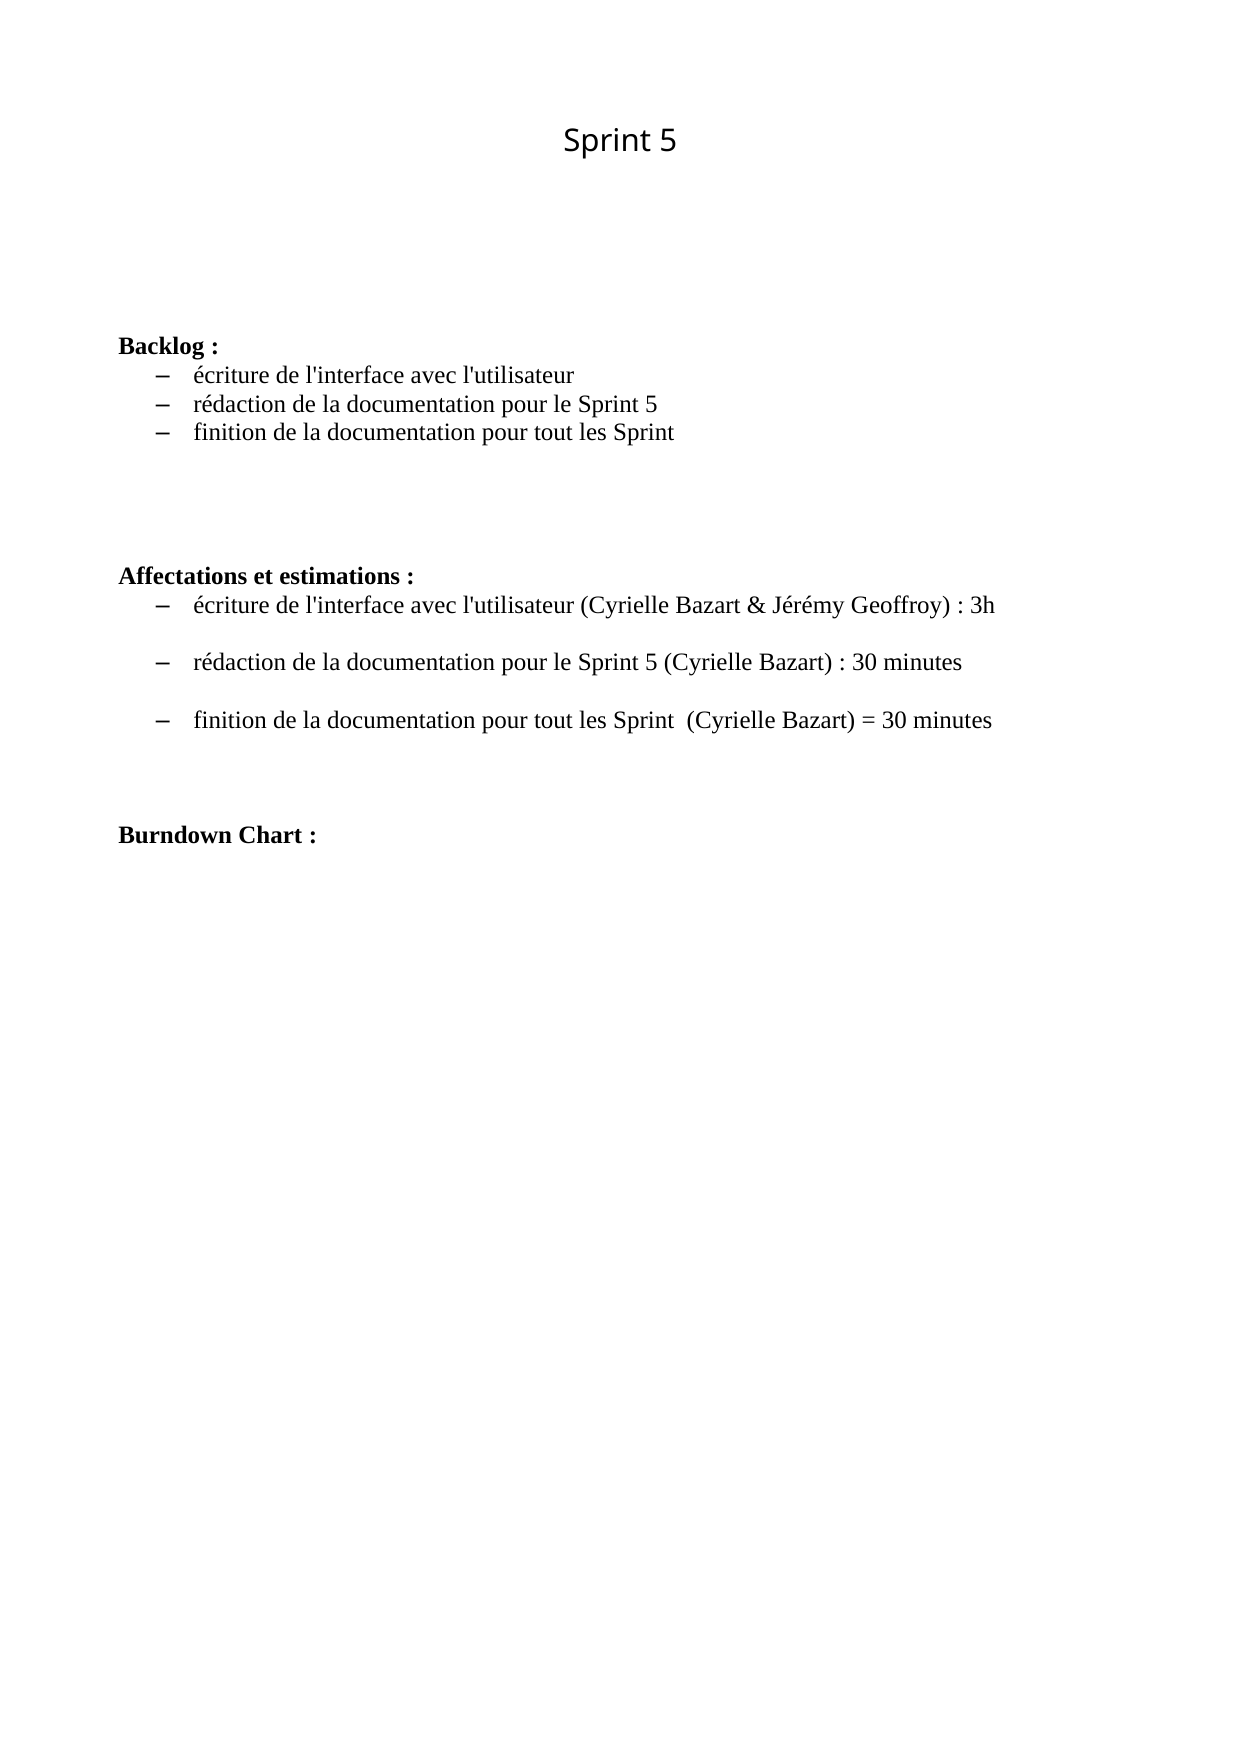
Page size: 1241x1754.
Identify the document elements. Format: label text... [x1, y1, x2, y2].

list écriture de l'interface avec l'utilisateur (Cyrielle Bazart & Jérémy Geoffroy) : 3h [156, 590, 1122, 619]
list rédaction de la documentation pour le Sprint 5 (Cyrielle Bazart) : 30 minutes [156, 647, 1122, 676]
list écriture de l'interface avec l'utilisateur [156, 360, 1122, 389]
list finition de la documentation pour tout les Sprint (Cyrielle Bazart) = 30 minutes [156, 705, 1122, 734]
text Backlog : [118, 331, 1122, 360]
list finition de la documentation pour tout les Sprint [156, 417, 1122, 446]
list rédaction de la documentation pour le Sprint 5 [156, 389, 1122, 417]
text Affectations et estimations : [118, 561, 1122, 590]
text Burndown Chart : [118, 820, 1122, 849]
text Sprint 5 [118, 118, 1122, 161]
